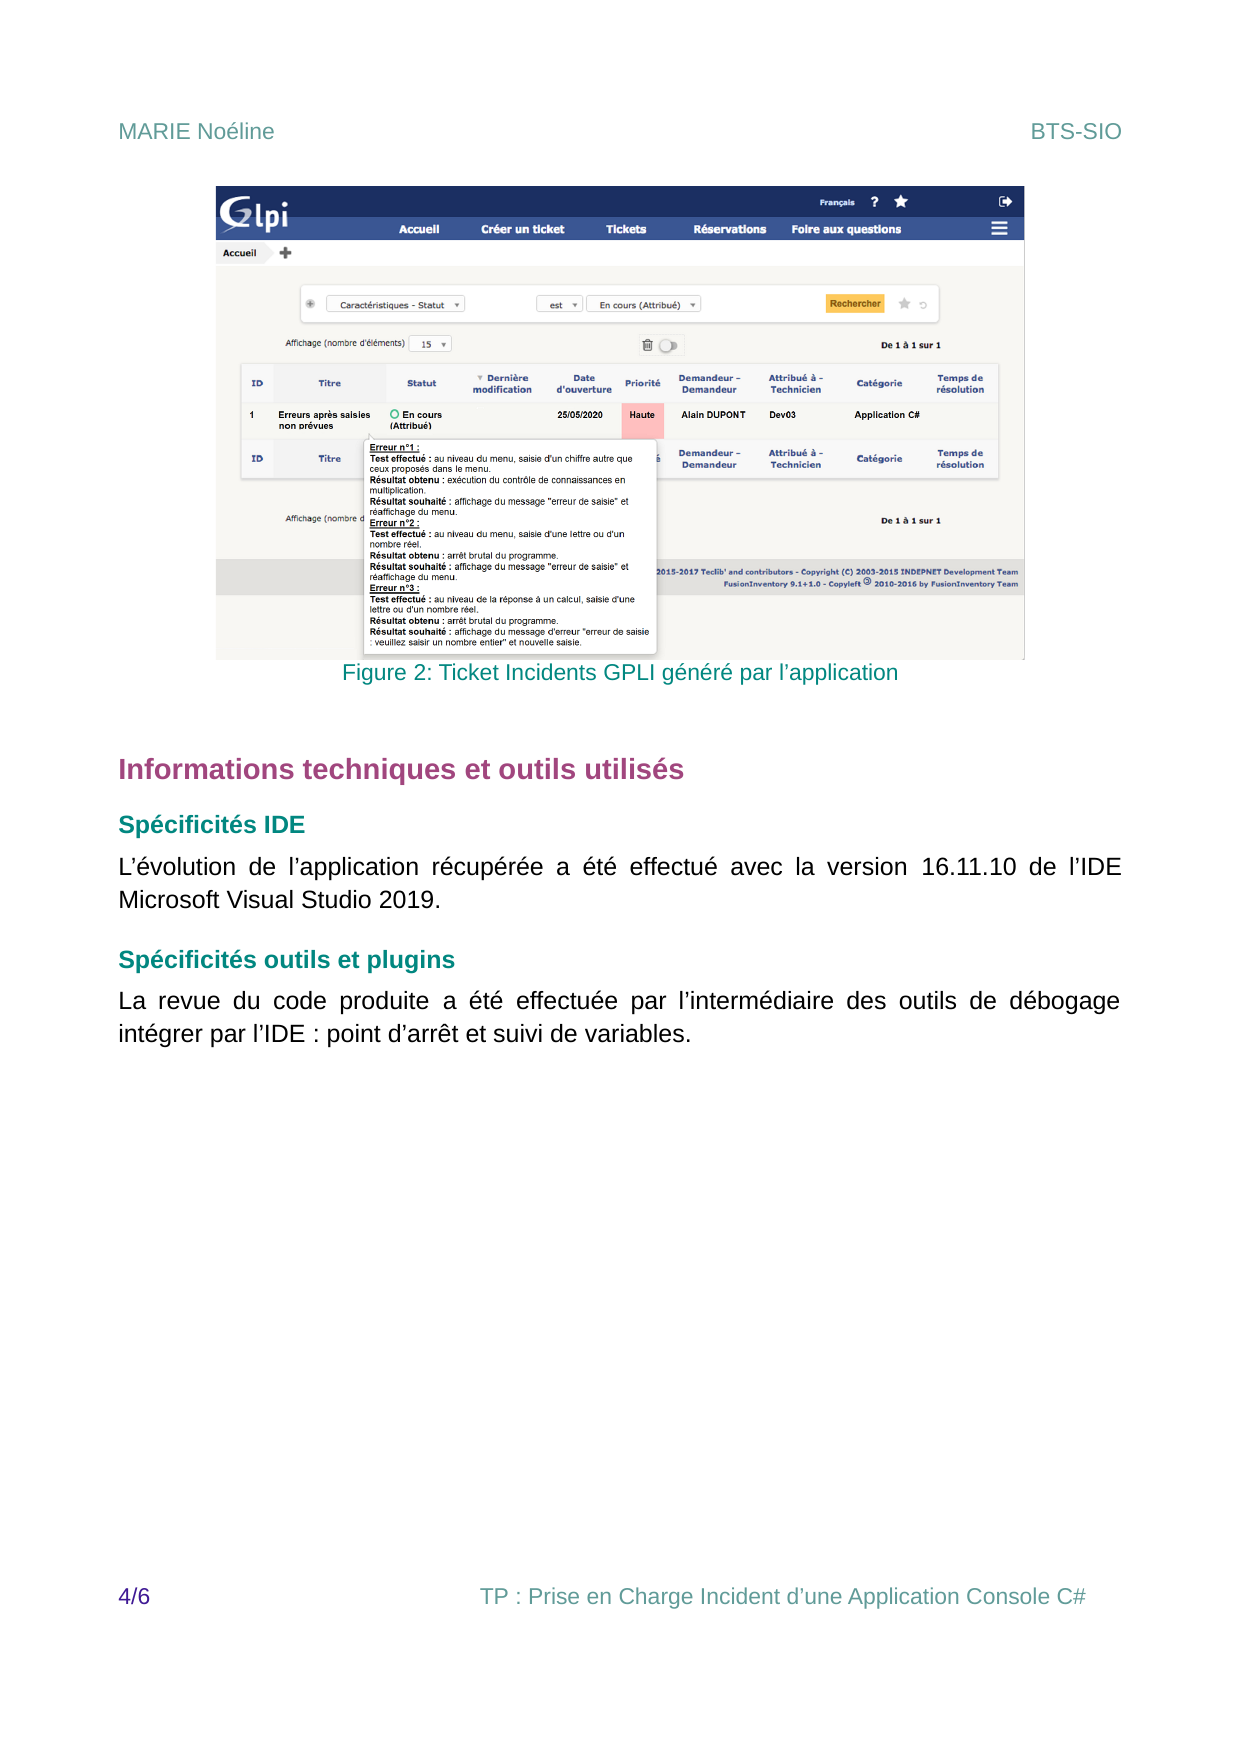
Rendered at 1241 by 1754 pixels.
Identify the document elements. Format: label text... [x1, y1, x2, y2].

picture [215, 186, 1025, 660]
text La revue du code produite a été effectuée par l’intermédiaire des outils de débogage intégrer par l’IDE : point d’arrêt et suivi de variables. [118, 986, 1122, 1048]
subtitle Informations techniques et outils utilisés [118, 752, 1122, 786]
subtitle Spécificités outils et plugins [118, 945, 1122, 974]
subtitle Spécificités IDE [118, 811, 1122, 839]
text L’évolution de l’application récupérée a été effectué avec la version 16.11.10 de l’IDE Microsoft Visual Studio 2019. [118, 852, 1122, 913]
text Figure 2: Ticket Incidents GPLI généré par l’application [216, 660, 1024, 686]
